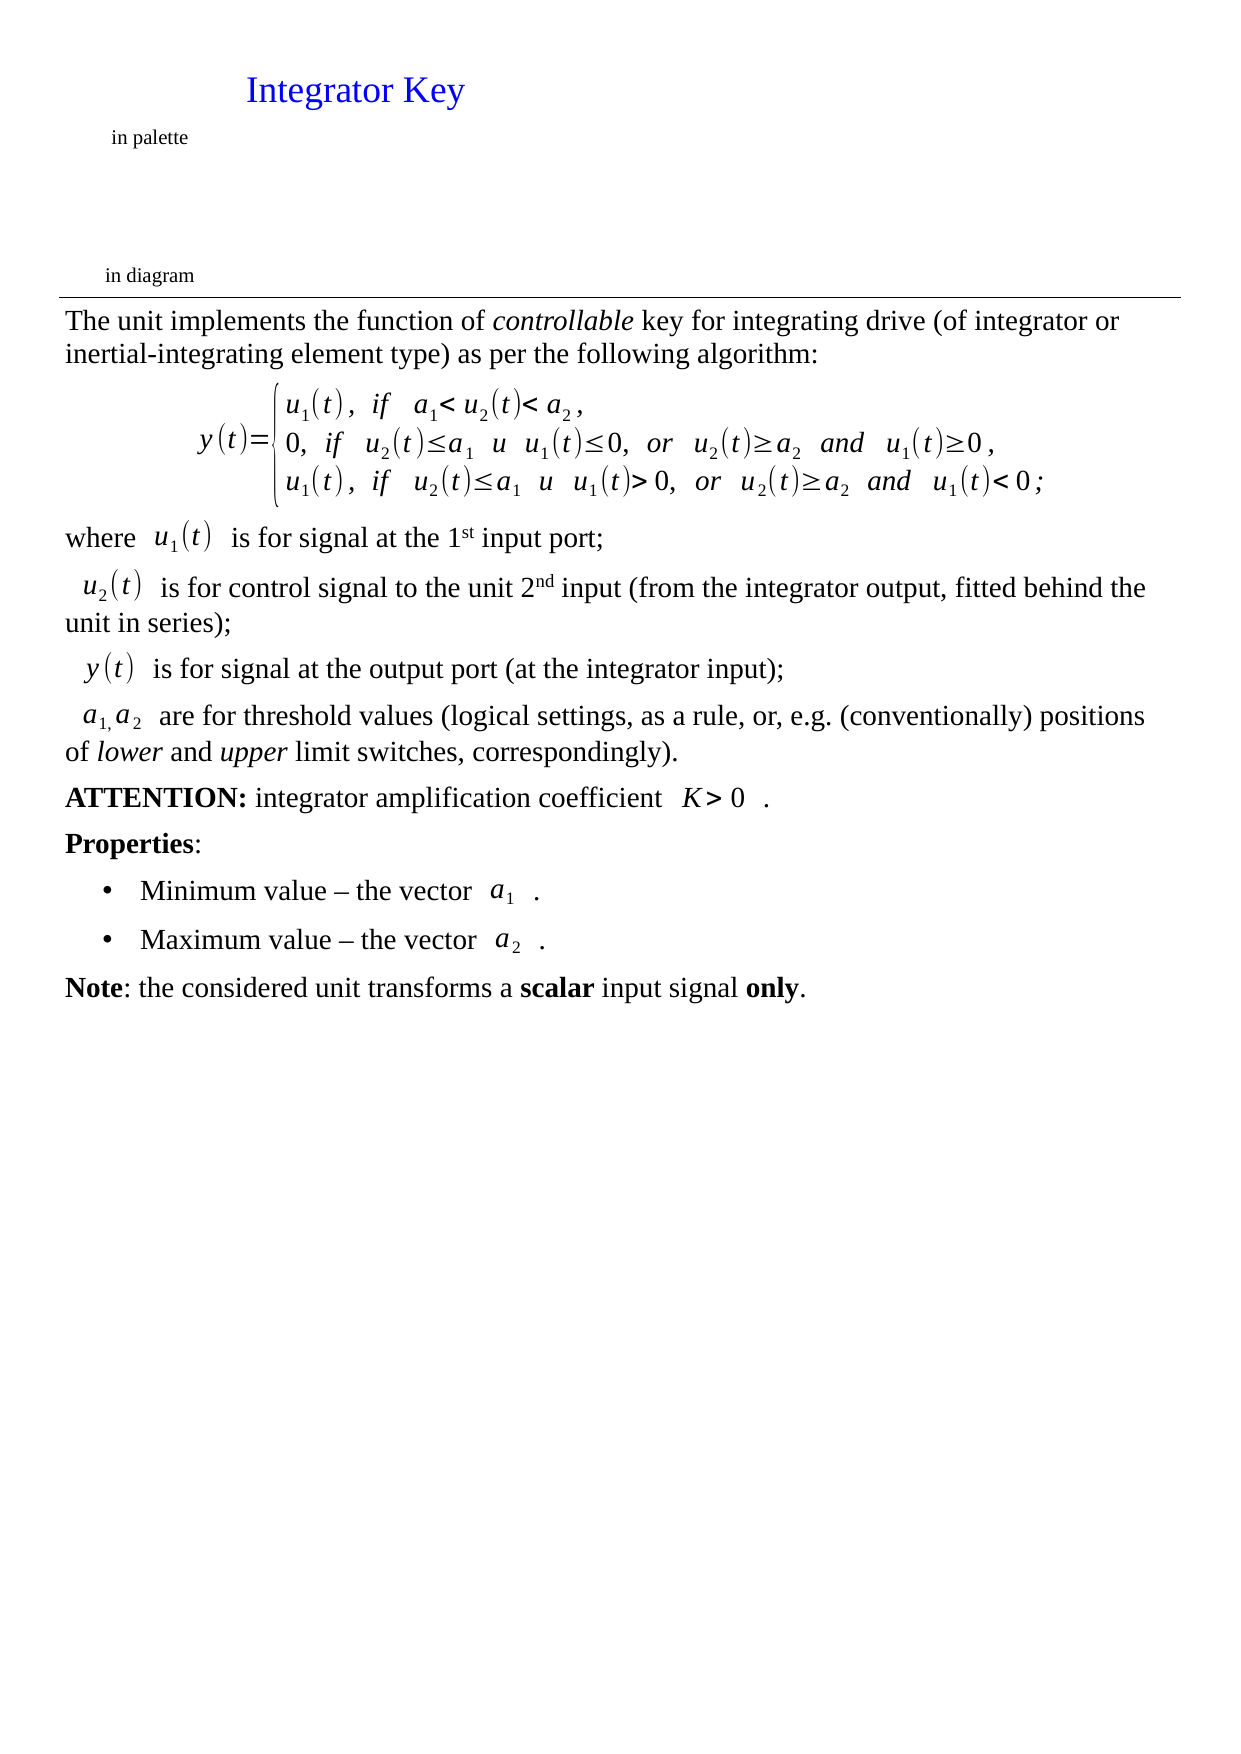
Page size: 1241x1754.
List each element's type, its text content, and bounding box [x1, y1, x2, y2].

table_cell in palette [59, 119, 240, 159]
table_header Integrator Key [240, 59, 1181, 119]
table_cell The unit implements the function of controllable key for integrating drive (of integrator or inertial-integrating element type) as per the following algorithm: whereis for signal at the 1st input port; is for control signal to the unit 2nd input (from the integrator output, fitted behind the unit in series); is for signal at the output port (at the integrator input); are for threshold values (logical settings, as a rule, or, e.g. (conventionally) positions of lower and upper limit switches, correspondingly). ATTENTION: integrator amplification coefficient. Properties: Minimum value – the vector. Maximum value – the vector. Note: the considered unit transforms a scalar input signal only. [59, 298, 1181, 1022]
table_cell [240, 119, 1181, 159]
table_cell [59, 159, 240, 257]
table_cell [240, 257, 1181, 297]
table_header [59, 59, 240, 119]
table_cell [240, 159, 1181, 257]
table_cell in diagram [59, 257, 240, 297]
